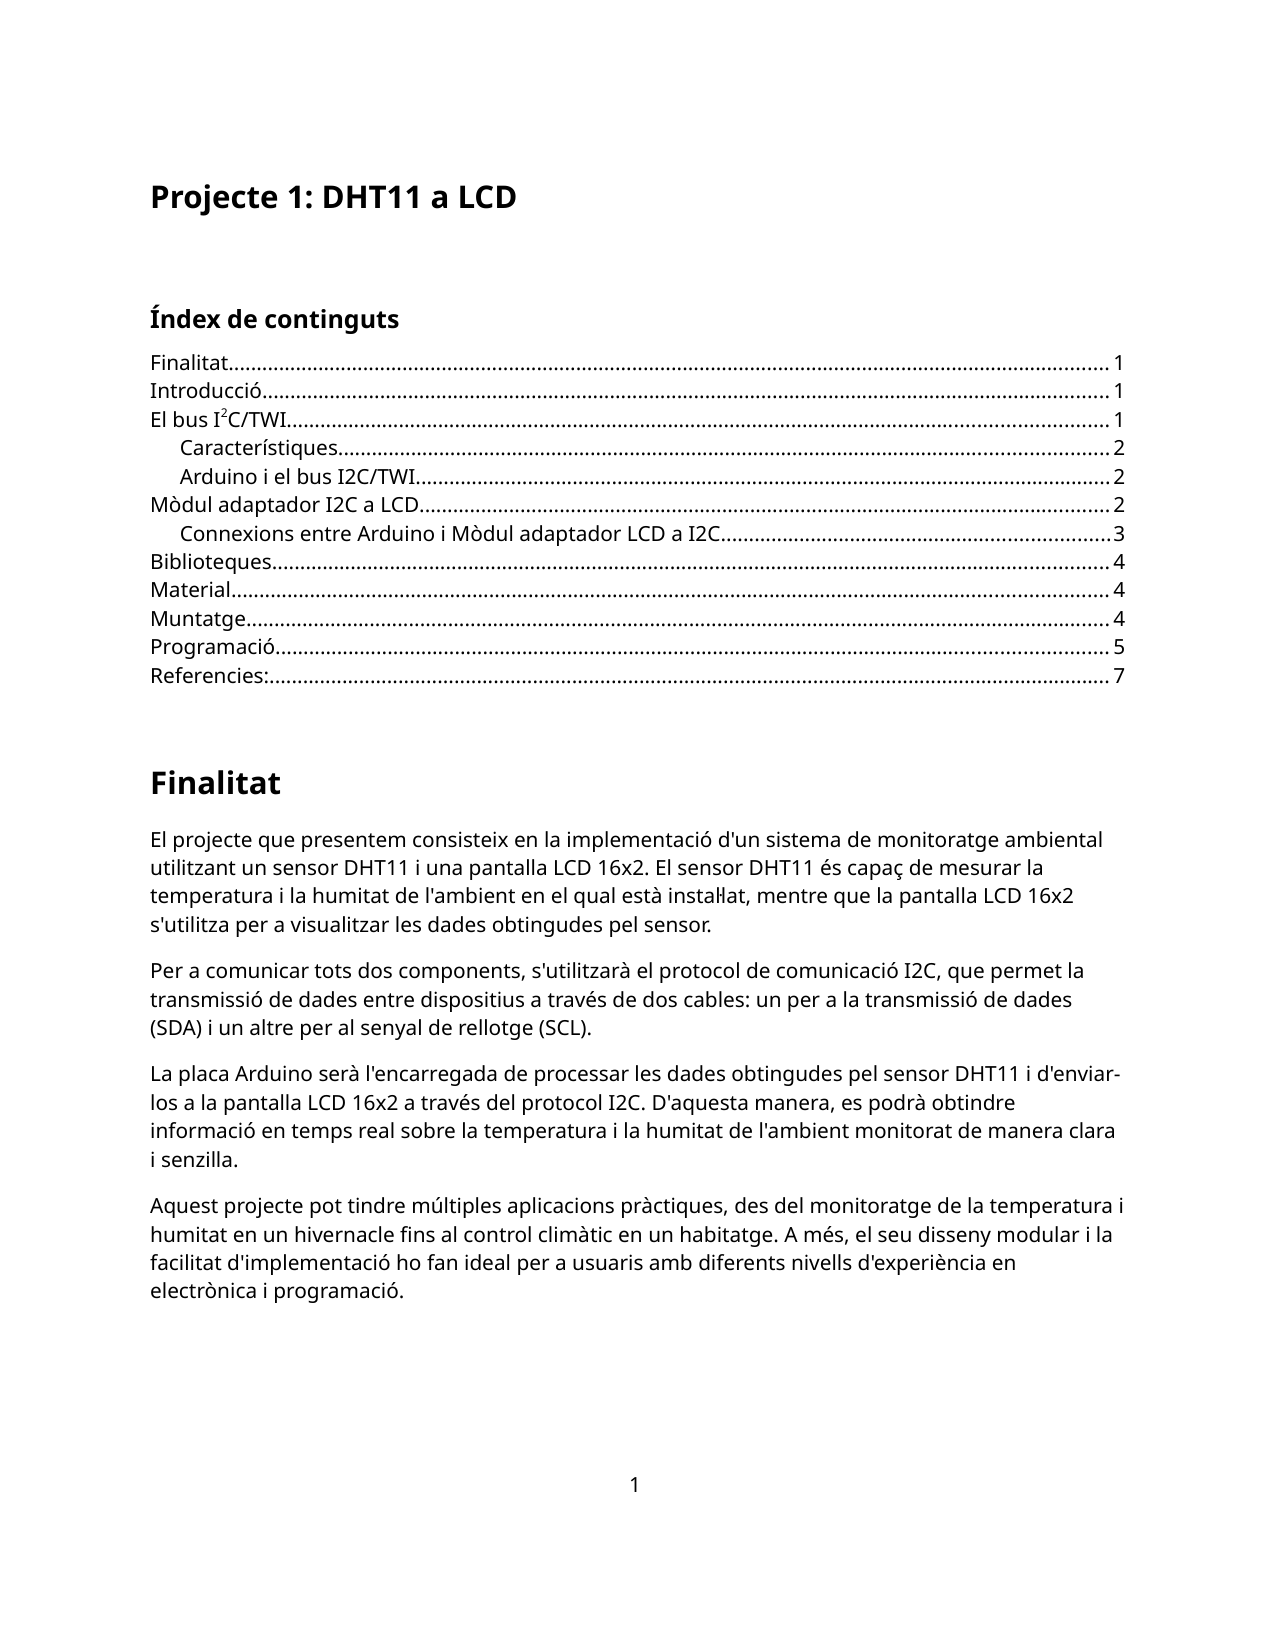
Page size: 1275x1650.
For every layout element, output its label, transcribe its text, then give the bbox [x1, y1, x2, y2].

text El projecte que presentem consisteix en la implementació d'un sistema de monitoratge ambiental utilitzant un sensor DHT11 i una pantalla LCD 16x2. El sensor DHT11 és capaç de mesurar la temperatura i la humitat de l'ambient en el qual està instal·lat, mentre que la pantalla LCD 16x2 s'utilitza per a visualitzar les dades obtingudes pel sensor. [150, 825, 1125, 938]
text Programació 5 [150, 632, 1125, 661]
text Aquest projecte pot tindre múltiples aplicacions pràctiques, des del monitoratge de la temperatura i humitat en un hivernacle fins al control climàtic en un habitatge. A més, el seu disseny modular i la facilitat d'implementació ho fan ideal per a usuaris amb diferents nivells d'experiència en electrònica i programació. [150, 1191, 1125, 1305]
text Biblioteques 4 [150, 547, 1125, 576]
text Per a comunicar tots dos components, s'utilitzarà el protocol de comunicació I2C, que permet la transmissió de dades entre dispositius a través de dos cables: un per a la transmissió de dades (SDA) i un altre per al senyal de rellotge (SCL). [150, 956, 1125, 1042]
text Finalitat 1 [150, 348, 1125, 376]
text Mòdul adaptador I2C a LCD 2 [150, 490, 1125, 519]
text La placa Arduino serà l'encarregada de processar les dades obtingudes pel sensor DHT11 i d'enviar-los a la pantalla LCD 16x2 a través del protocol I2C. D'aquesta manera, es podrà obtindre informació en temps real sobre la temperatura i la humitat de l'ambient monitorat de manera clara i senzilla. [150, 1059, 1125, 1173]
subtitle Projecte 1: DHT11 a LCD [150, 175, 1125, 218]
text Referencies: 7 [150, 661, 1125, 689]
text Arduino i el bus I2C/TWI 2 [179, 462, 1125, 490]
text Muntatge 4 [150, 604, 1125, 632]
text Introducció 1 [150, 376, 1125, 405]
text Característiques 2 [179, 433, 1125, 462]
text Connexions entre Arduino i Mòdul adaptador LCD a I2C 3 [179, 519, 1125, 547]
subtitle Finalitat [150, 761, 1125, 803]
text El bus I2C/TWI 1 [150, 405, 1125, 433]
text Material 4 [150, 576, 1125, 604]
subtitle Índex de continguts [150, 301, 1125, 336]
